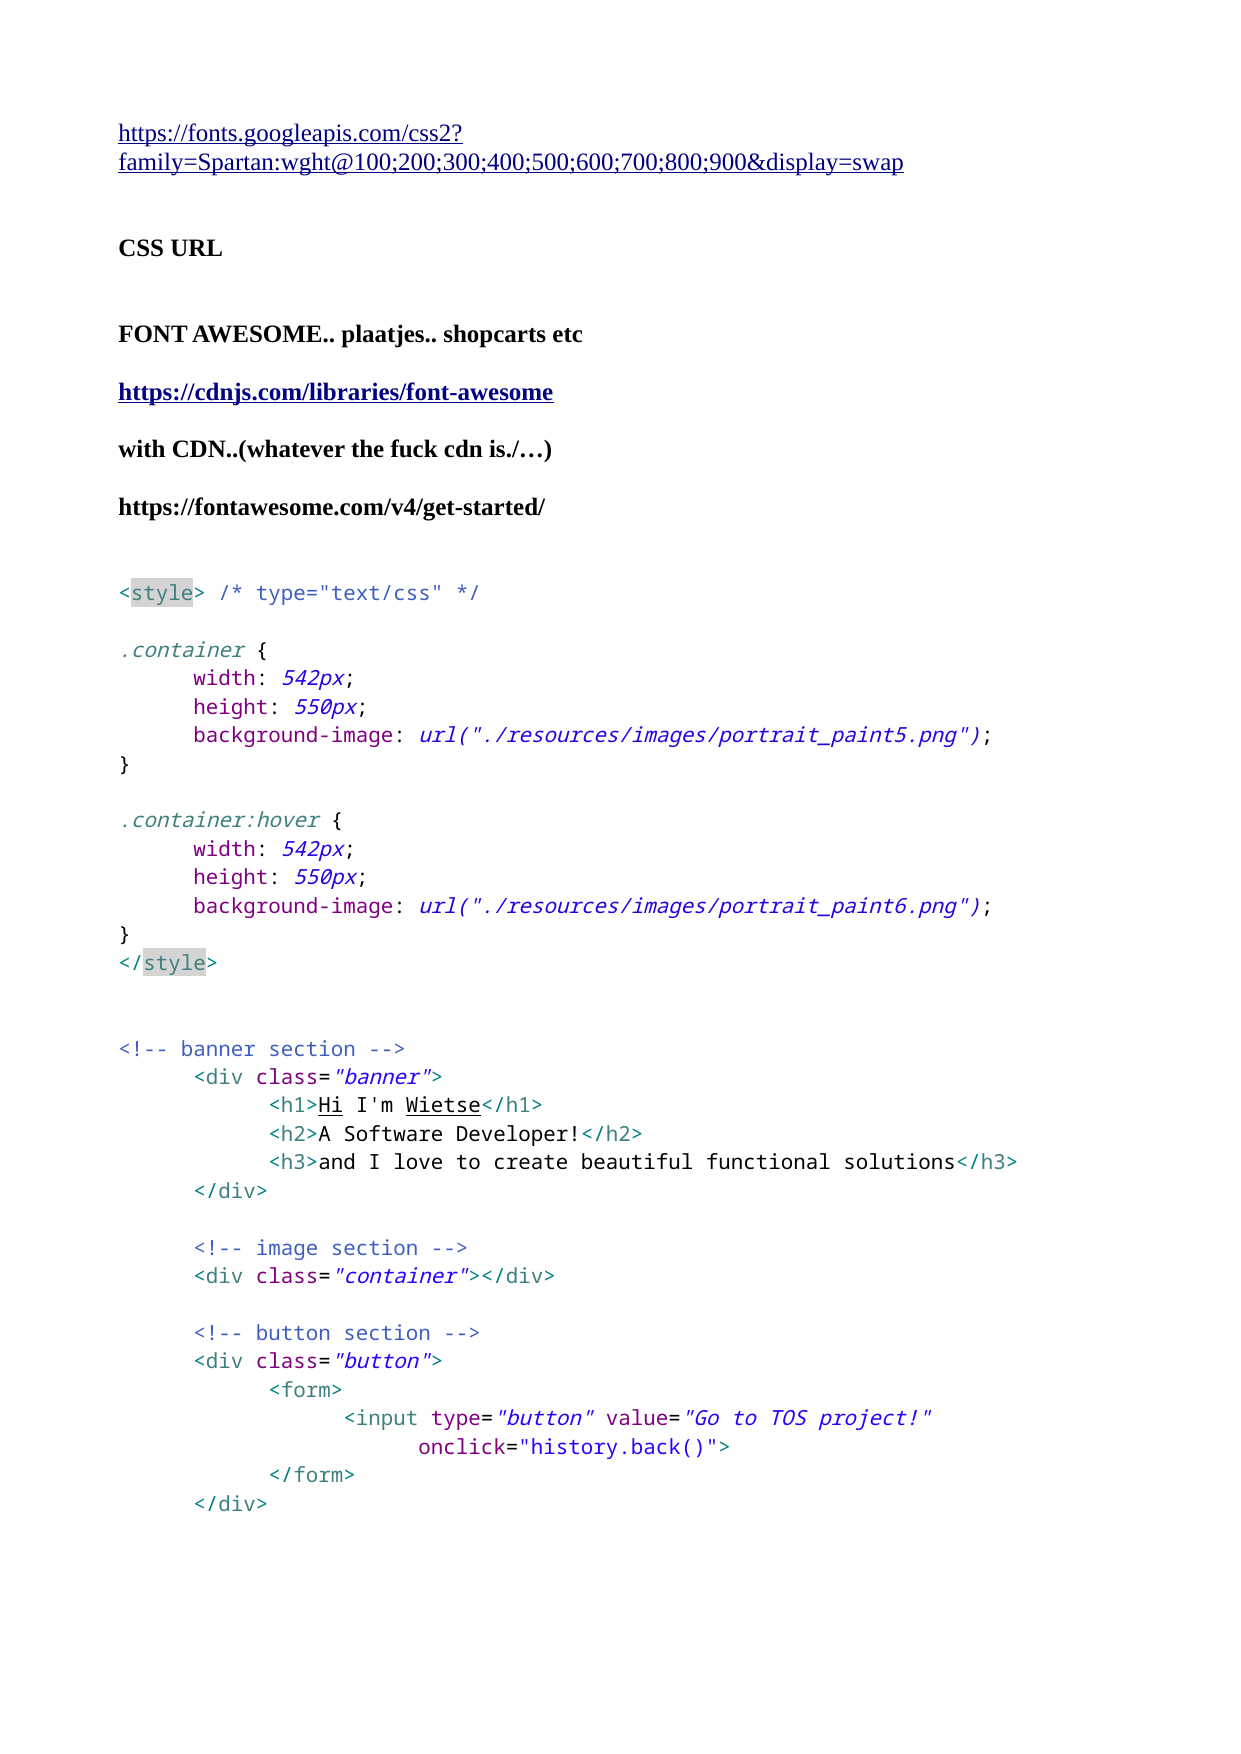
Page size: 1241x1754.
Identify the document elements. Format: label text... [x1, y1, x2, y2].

text background-image: url("./resources/images/portrait_paint5.png"); [118, 720, 1122, 749]
text height: 550px; [118, 862, 1122, 891]
text CSS URL [118, 233, 1122, 262]
text https://cdnjs.com/libraries/font-awesome [118, 377, 1122, 406]
text width: 542px; [118, 663, 1122, 692]
text <div class="button"> [118, 1347, 1122, 1375]
text } [118, 749, 1122, 777]
text <h1>Hi I'm Wietse</h1> [118, 1091, 1122, 1119]
text } [118, 919, 1122, 948]
text <div class="banner"> [118, 1062, 1122, 1091]
text .container { [118, 635, 1122, 663]
text height: 550px; [118, 692, 1122, 720]
text <h2>A Software Developer!</h2> [118, 1119, 1122, 1147]
text <!-- image section --> [118, 1233, 1122, 1261]
text <input type="button" value="Go to TOS project!" [118, 1403, 1122, 1432]
text </div> [118, 1176, 1122, 1204]
text <style> /* type="text/css" */ [118, 578, 1122, 607]
text <!-- button section --> [118, 1318, 1122, 1347]
text </div> [118, 1489, 1122, 1517]
text </style> [118, 948, 1122, 976]
text <h3>and I love to create beautiful functional solutions</h3> [118, 1147, 1122, 1176]
text <form> [118, 1375, 1122, 1403]
text FONT AWESOME.. plaatjes.. shopcarts etc [118, 319, 1122, 348]
text onclick="history.back()"> [118, 1432, 1122, 1460]
text background-image: url("./resources/images/portrait_paint6.png"); [118, 891, 1122, 919]
text </form> [118, 1460, 1122, 1489]
text https://fonts.googleapis.com/css2?family=Spartan:wght@100;200;300;400;500;600;700;800;900&display=swap [118, 118, 1122, 176]
text with CDN..(whatever the fuck cdn is./…) [118, 434, 1122, 463]
text .container:hover { [118, 806, 1122, 834]
text https://fontawesome.com/v4/get-started/ [118, 492, 1122, 521]
text width: 542px; [118, 834, 1122, 862]
text <div class="container"></div> [118, 1261, 1122, 1290]
text <!-- banner section --> [118, 1034, 1122, 1062]
